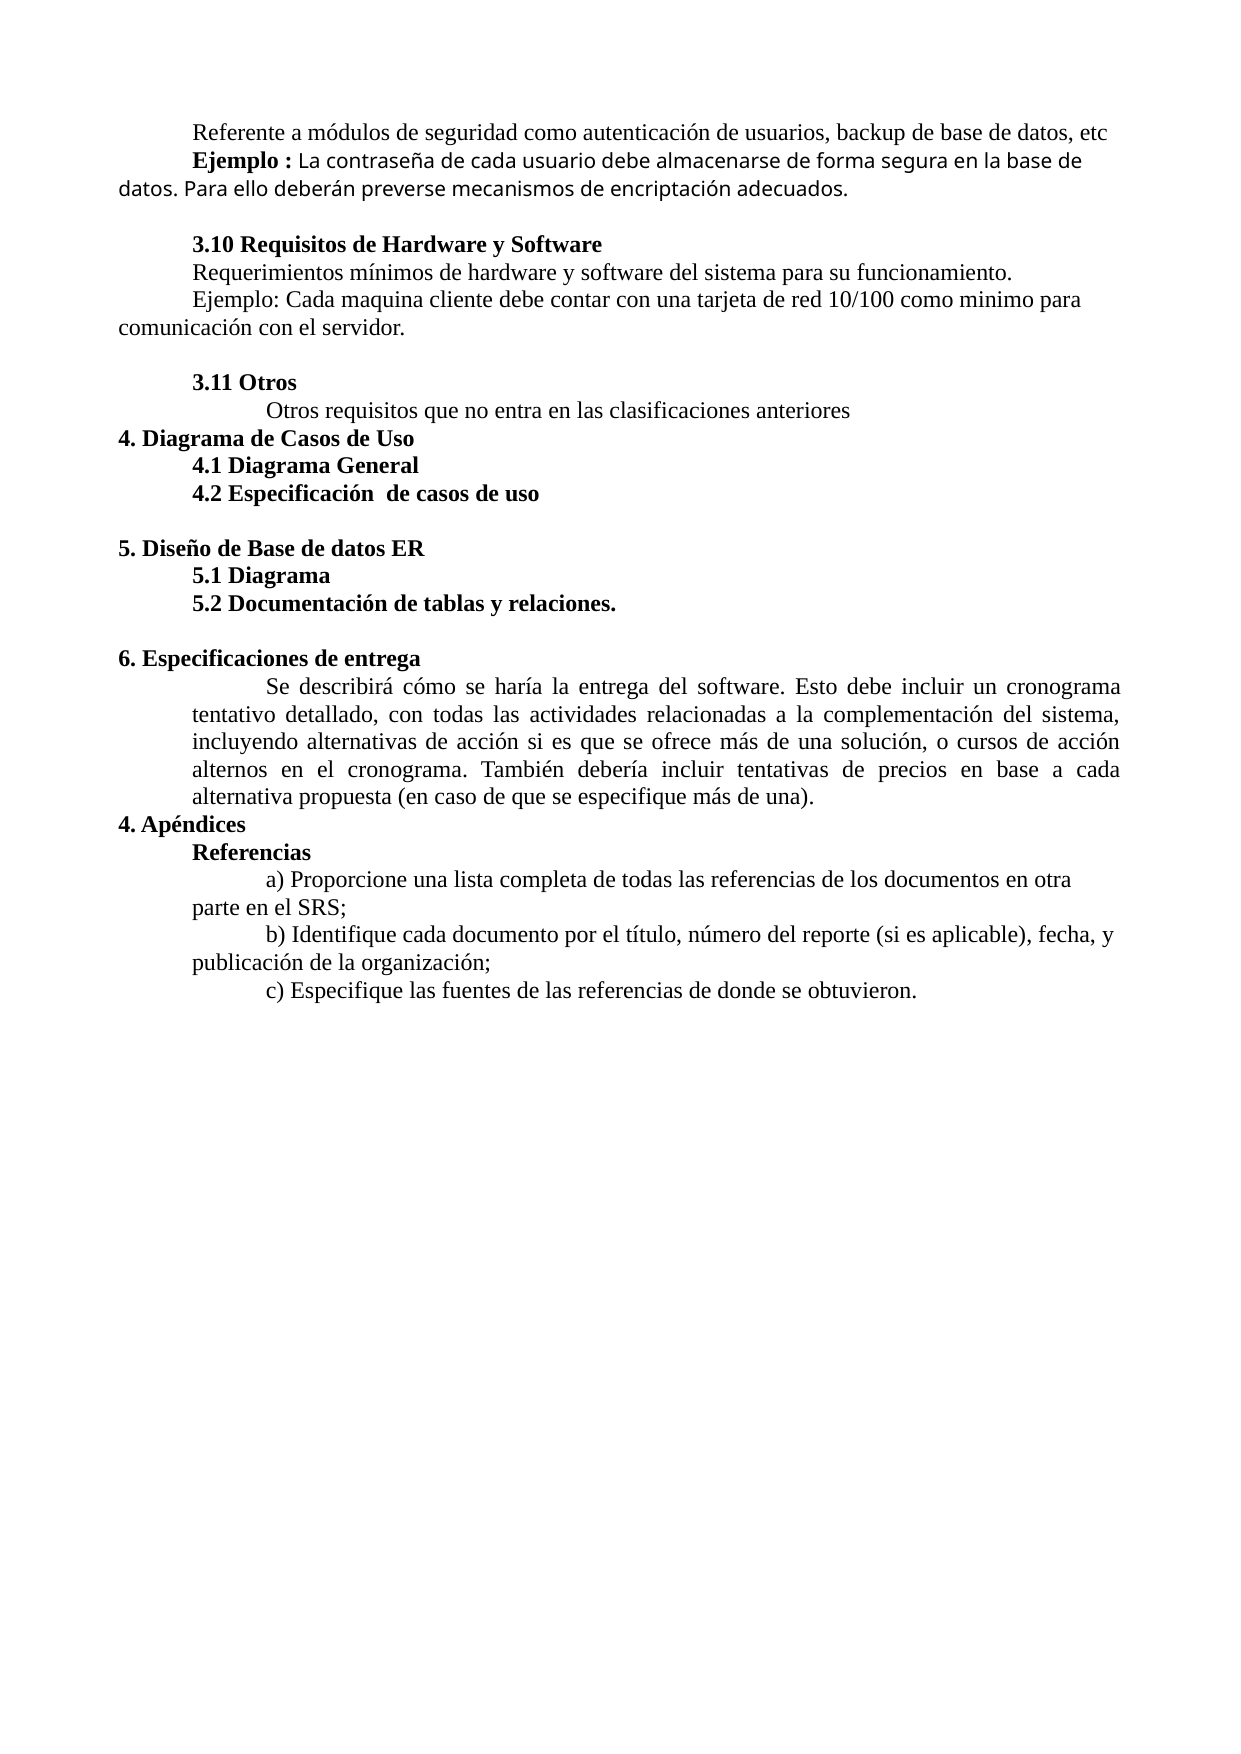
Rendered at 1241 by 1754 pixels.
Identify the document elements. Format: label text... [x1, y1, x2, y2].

text 6. Especificaciones de entrega [118, 644, 1122, 672]
text 4.1 Diagrama General [118, 451, 1122, 479]
text b) Identifique cada documento por el título, número del reporte (si es aplicable), fecha, y publicación de la organización; [192, 920, 1122, 976]
text Referente a módulos de seguridad como autenticación de usuarios, backup de base de datos, etc [118, 118, 1122, 146]
text Ejemplo: Cada maquina cliente debe contar con una tarjeta de red 10/100 como minimo para comunicación con el servidor. [118, 286, 1122, 341]
text 5.2 Documentación de tablas y relaciones. [118, 589, 1122, 617]
text 5.1 Diagrama [118, 562, 1122, 589]
text a) Proporcione una lista completa de todas las referencias de los documentos en otra parte en el SRS; [192, 865, 1122, 920]
text 4.2 Especificación de casos de uso [118, 479, 1122, 506]
text 4. Apéndices [118, 810, 1122, 838]
text c) Especifique las fuentes de las referencias de donde se obtuvieron. [192, 976, 1122, 1003]
text 5. Diseño de Base de datos ER [118, 534, 1122, 562]
text Otros requisitos que no entra en las clasificaciones anteriores [118, 396, 1122, 423]
text 3.10 Requisitos de Hardware y Software [118, 230, 1122, 258]
text Ejemplo : La contraseña de cada usuario debe almacenarse de forma segura en la base de datos. Para ello deberán preverse mecanismos de encriptación adecuados. [118, 146, 1122, 203]
text Se describirá cómo se haría la entrega del software. Esto debe incluir un cronograma tentativo detallado, con todas las actividades relacionadas a la complementación del sistema, incluyendo alternativas de acción si es que se ofrece más de una solución, o cursos de acción alternos en el cronograma. También debería incluir tentativas de precios en base a cada alternativa propuesta (en caso de que se especifique más de una). [192, 672, 1122, 810]
text 3.11 Otros [118, 368, 1122, 396]
text Requerimientos mínimos de hardware y software del sistema para su funcionamiento. [118, 258, 1122, 286]
text Referencias [118, 838, 1122, 865]
text 4. Diagrama de Casos de Uso [118, 423, 1122, 451]
